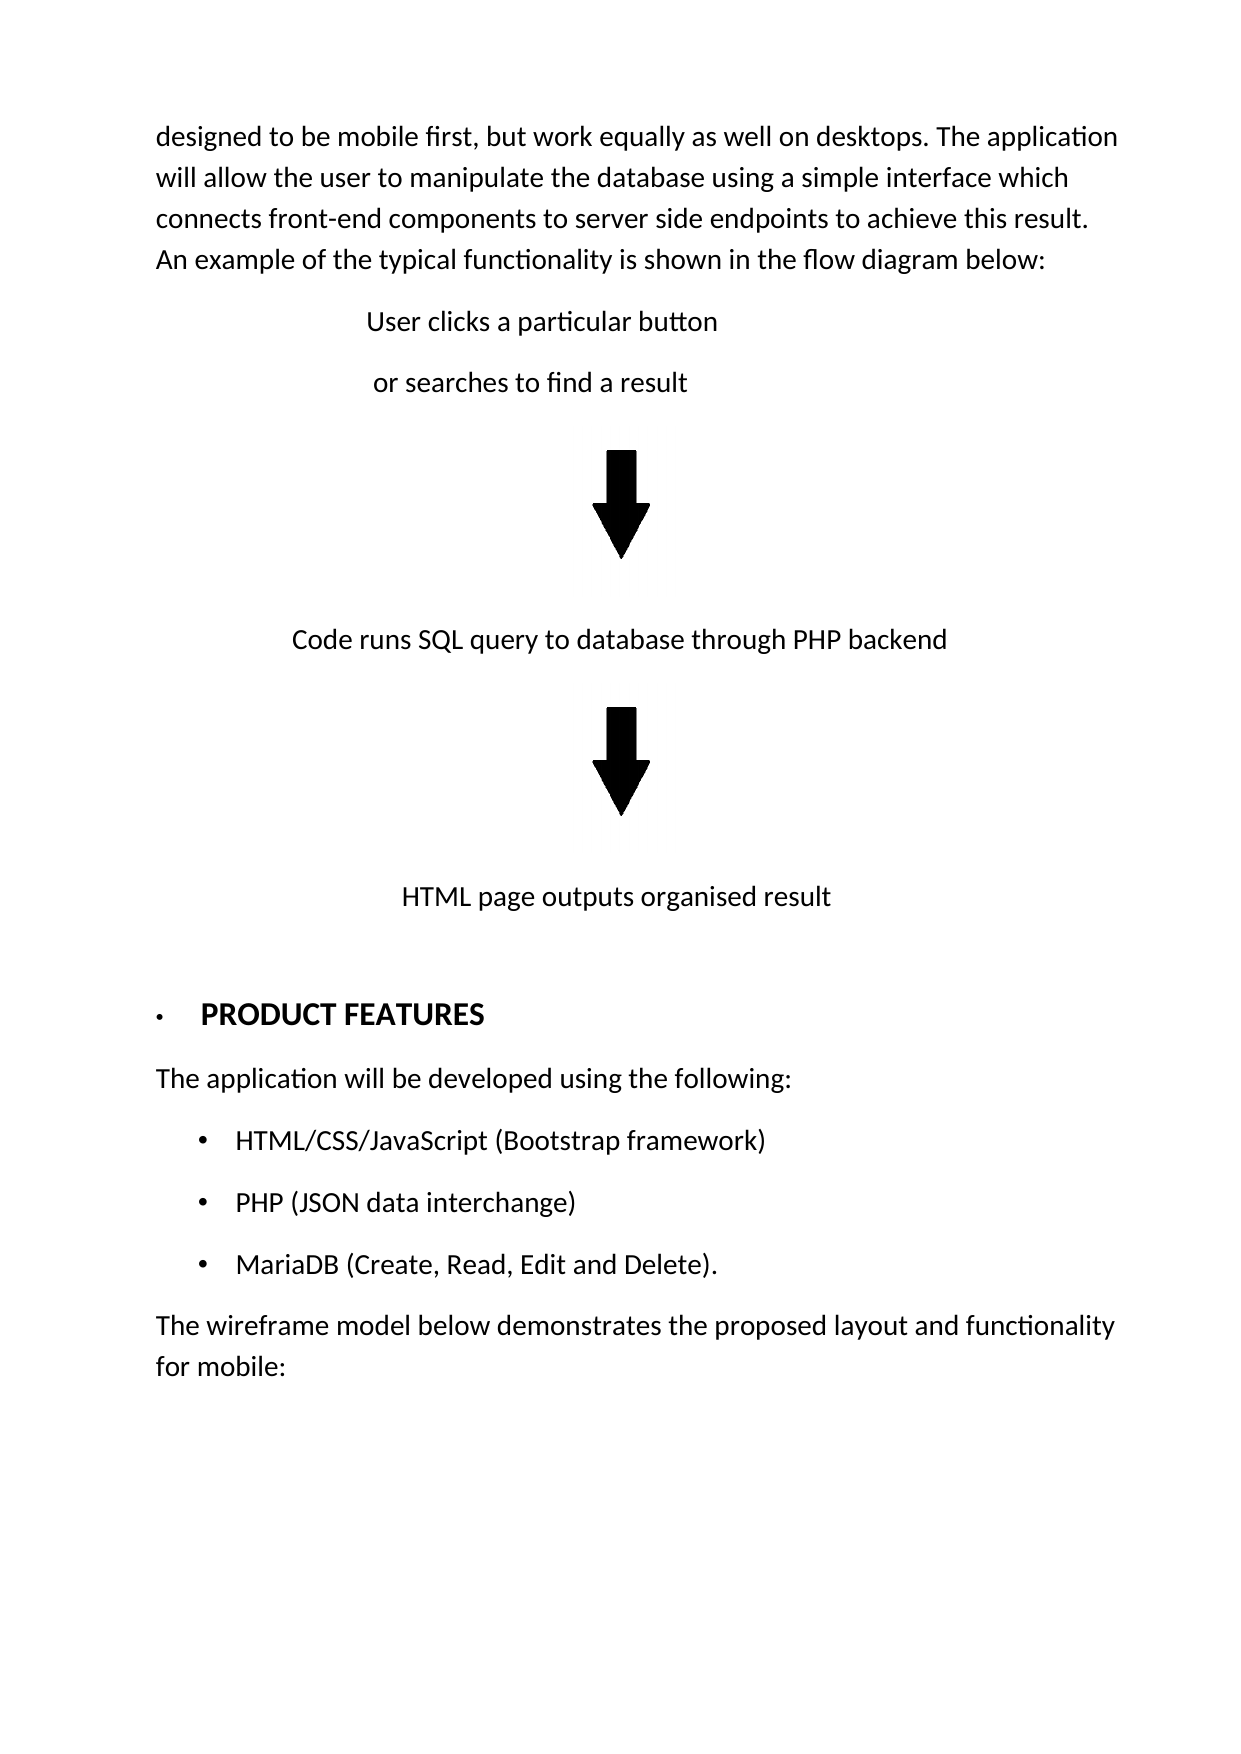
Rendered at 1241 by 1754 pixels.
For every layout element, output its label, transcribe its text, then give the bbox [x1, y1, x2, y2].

text or searches to find a result [156, 364, 1122, 400]
text The wireframe model below demonstrates the proposed layout and functionality for mobile: [156, 1307, 1122, 1384]
text The application will be developed using the following: [156, 1060, 1122, 1096]
text designed to be mobile first, but work equally as well on desktops. The application will allow the user to manipulate the database using a simple interface which connects front-end components to server side endpoints to achieve this result. An example of the typical functionality is shown in the flow diagram below: [156, 118, 1122, 277]
text Code runs SQL query to database through PHP backend [118, 621, 1122, 657]
list HTML/CSS/JavaScript (Bootstrap framework) [198, 1122, 1122, 1158]
list MariaDB (Create, Read, Edit and Delete). [198, 1246, 1122, 1281]
list PHP (JSON data interchange) [198, 1184, 1122, 1219]
text User clicks a particular button [156, 303, 1122, 338]
list PRODUCT FEATURES [156, 993, 1122, 1033]
text HTML page outputs organised result [118, 878, 1122, 914]
